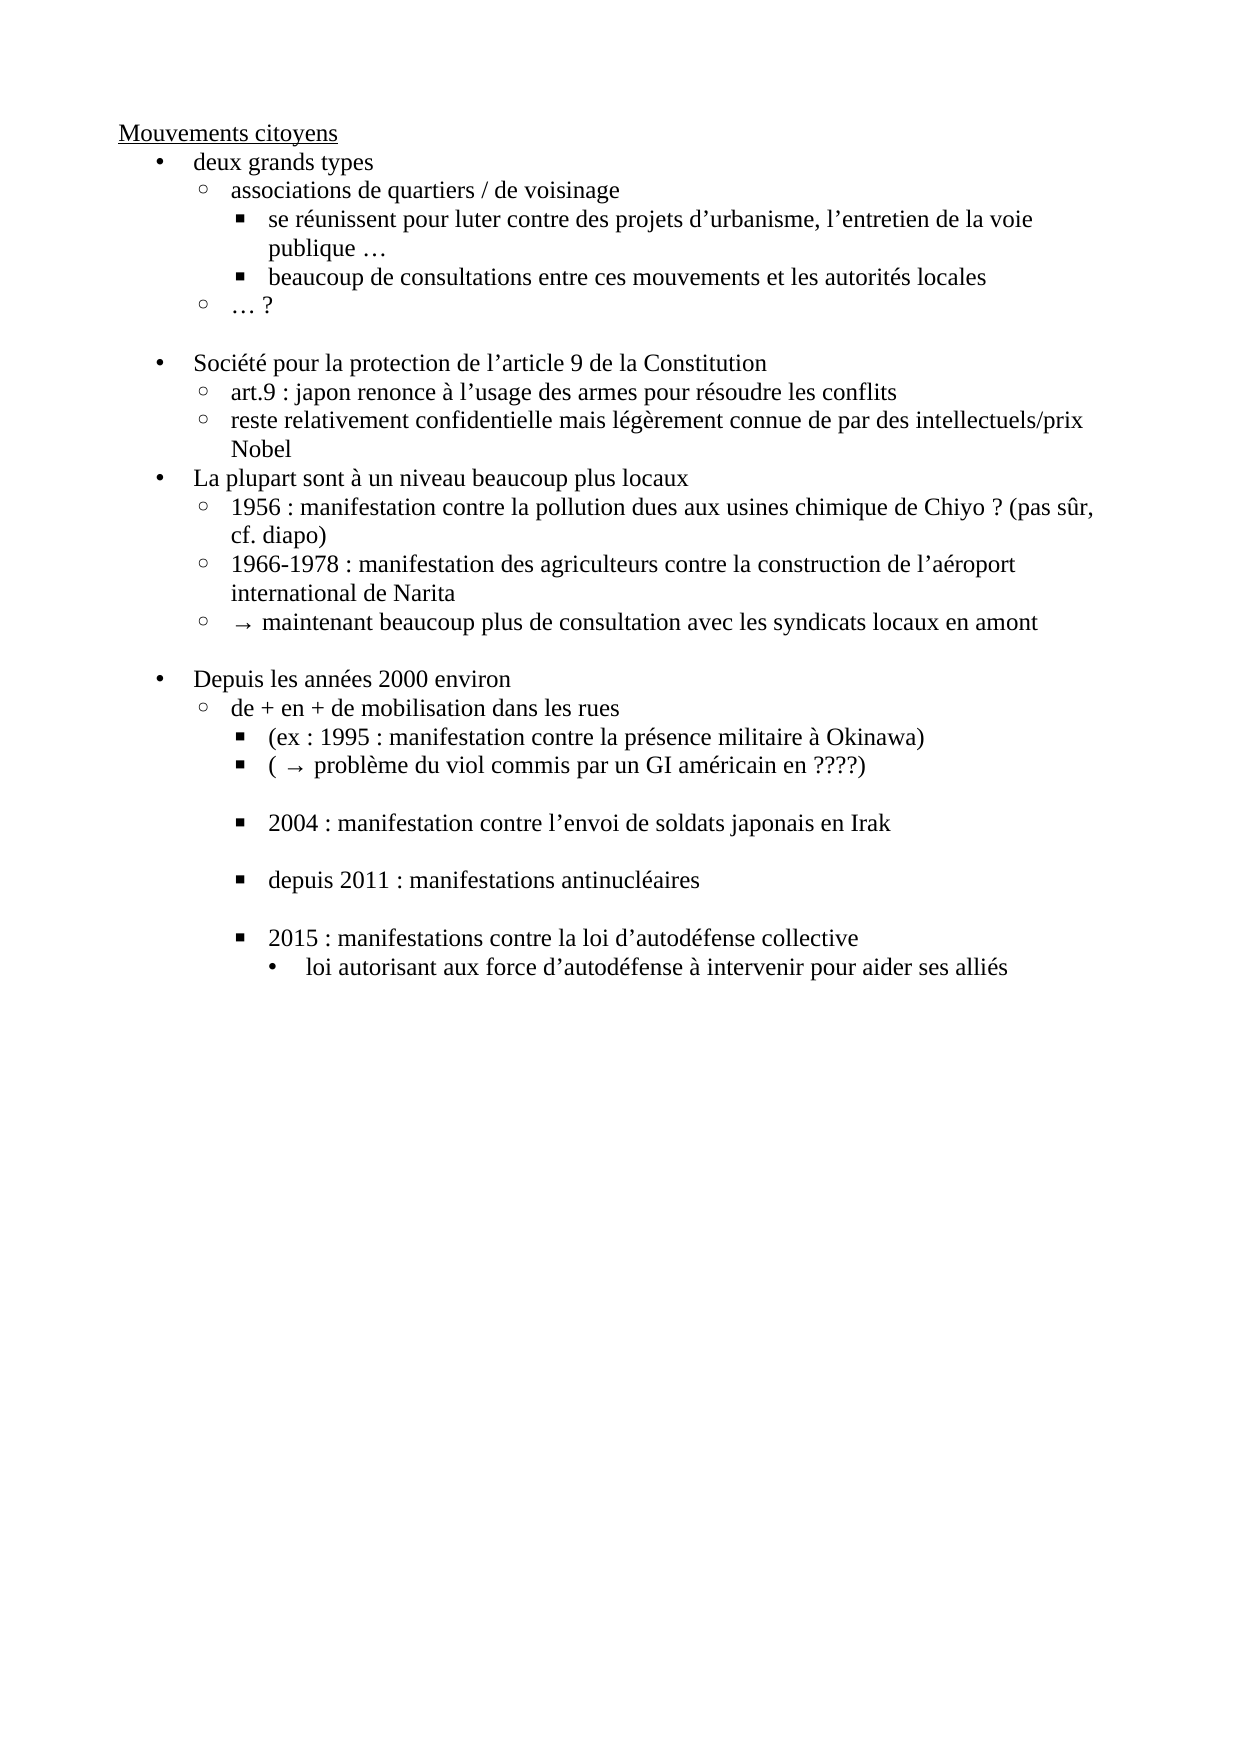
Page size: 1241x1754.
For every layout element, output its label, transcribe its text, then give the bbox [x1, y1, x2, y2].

list art.9 : japon renonce à l’usage des armes pour résoudre les conflits [193, 377, 1122, 406]
list → maintenant beaucoup plus de consultation avec les syndicats locaux en amont [193, 607, 1122, 636]
list La plupart sont à un niveau beaucoup plus locaux [156, 463, 1122, 492]
list beaucoup de consultations entre ces mouvements et les autorités locales [231, 262, 1122, 291]
list reste relativement confidentielle mais légèrement connue de par des intellectuels/prix Nobel [193, 406, 1122, 463]
list Depuis les années 2000 environ [156, 664, 1122, 693]
list ( → problème du viol commis par un GI américain en ????) [231, 751, 1122, 779]
list 1956 : manifestation contre la pollution dues aux usines chimique de Chiyo ? (pas sûr, cf. diapo) [193, 492, 1122, 549]
list associations de quartiers / de voisinage [193, 176, 1122, 204]
list … ? [193, 291, 1122, 319]
list (ex : 1995 : manifestation contre la présence militaire à Okinawa) [231, 722, 1122, 751]
list loi autorisant aux force d’autodéfense à intervenir pour aider ses alliés [268, 952, 1122, 981]
list deux grands types [156, 147, 1122, 176]
list Société pour la protection de l’article 9 de la Constitution [156, 348, 1122, 377]
list 1966-1978 : manifestation des agriculteurs contre la construction de l’aéroport international de Narita [193, 549, 1122, 607]
list 2004 : manifestation contre l’envoi de soldats japonais en Irak [231, 808, 1122, 837]
list depuis 2011 : manifestations antinucléaires [231, 866, 1122, 894]
list de + en + de mobilisation dans les rues [193, 693, 1122, 722]
list 2015 : manifestations contre la loi d’autodéfense collective [231, 923, 1122, 952]
list se réunissent pour luter contre des projets d’urbanisme, l’entretien de la voie publique … [231, 204, 1122, 262]
text Mouvements citoyens [118, 118, 1122, 147]
